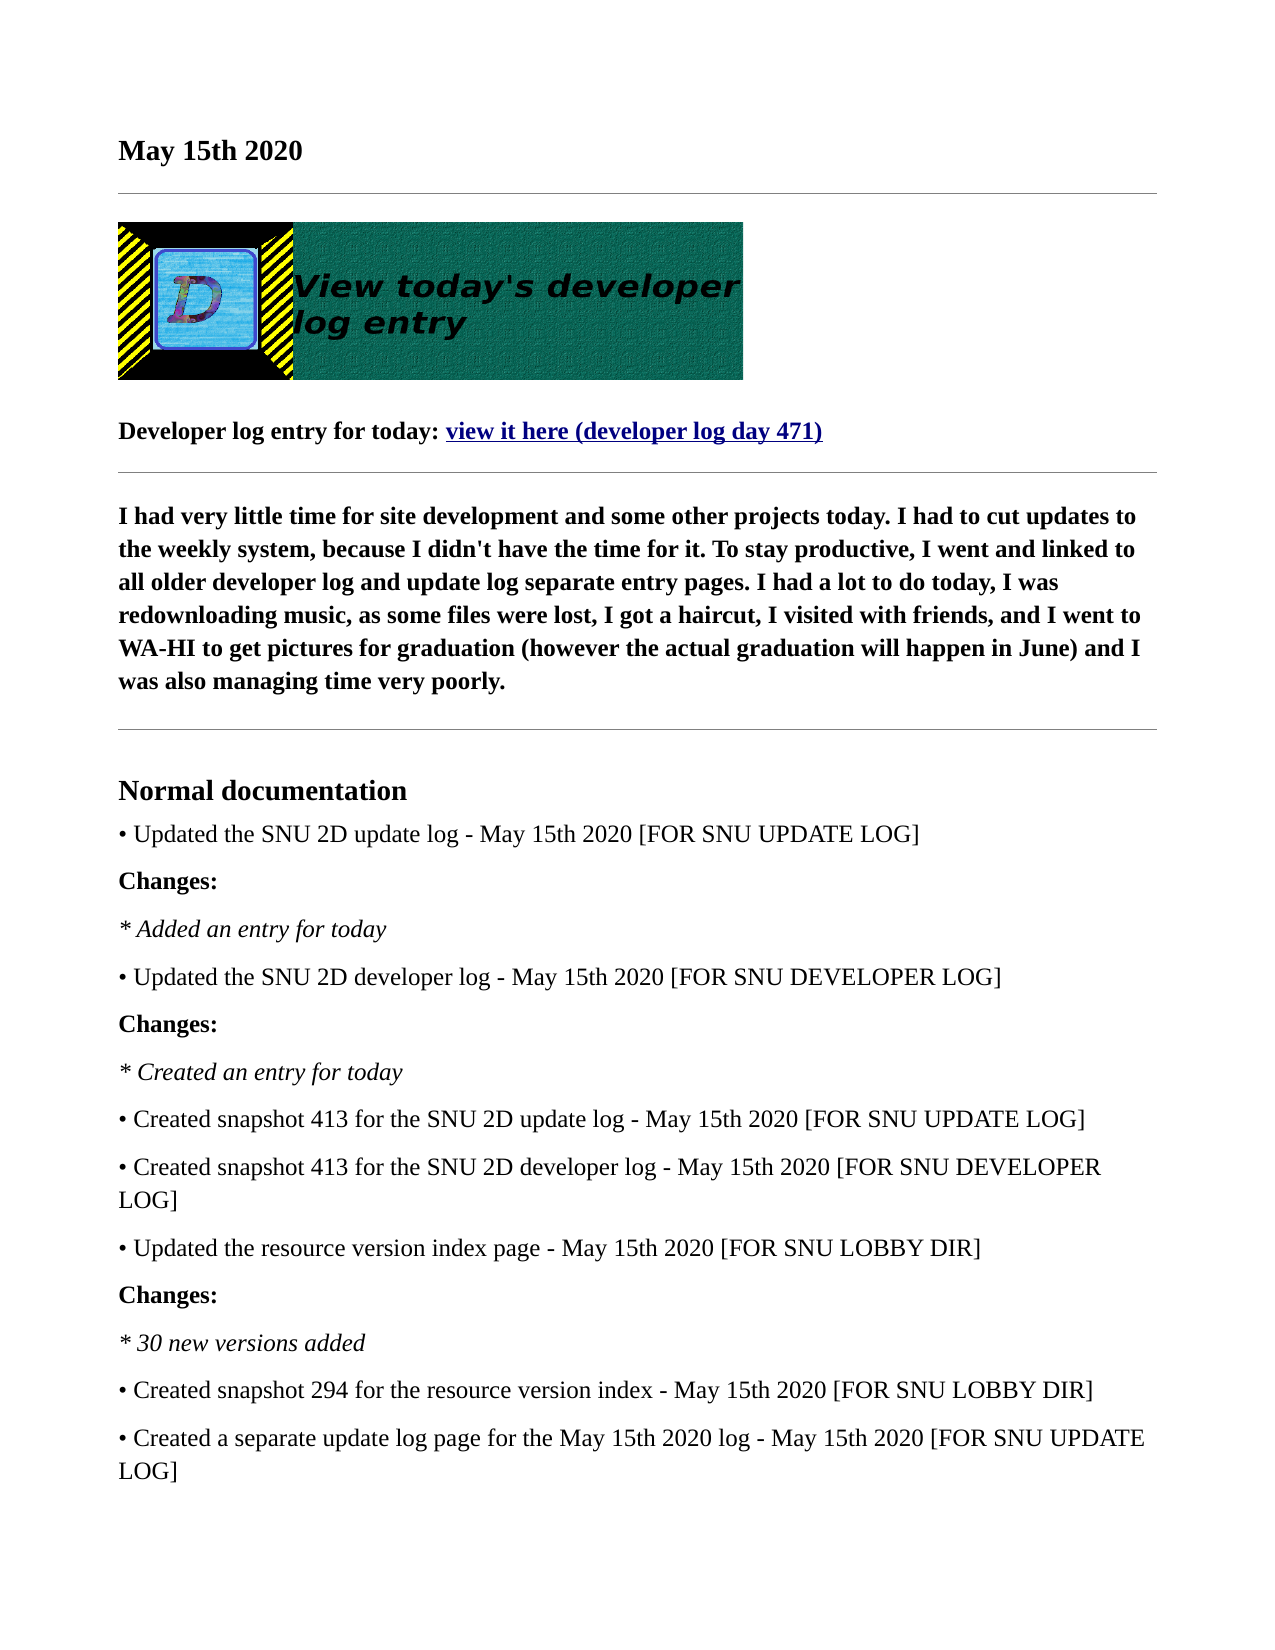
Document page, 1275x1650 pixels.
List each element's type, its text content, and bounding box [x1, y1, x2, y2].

text Changes: [118, 1009, 1157, 1038]
text • Created snapshot 294 for the resource version index - May 15th 2020 [FOR SNU LOBBY DIR] [118, 1376, 1157, 1404]
text * Added an entry for today [118, 914, 1157, 943]
text Changes: [118, 1280, 1157, 1309]
text * Created an entry for today [118, 1057, 1157, 1086]
subtitle Normal documentation [118, 773, 1157, 806]
subtitle Developer log entry for today: view it here (developer log day 471) [118, 416, 1157, 445]
text Changes: [118, 866, 1157, 895]
text • Updated the SNU 2D update log - May 15th 2020 [FOR SNU UPDATE LOG] [118, 819, 1157, 848]
picture [118, 222, 744, 380]
subtitle May 15th 2020 [118, 133, 1157, 166]
text • Updated the resource version index page - May 15th 2020 [FOR SNU LOBBY DIR] [118, 1233, 1157, 1261]
text • Created snapshot 413 for the SNU 2D update log - May 15th 2020 [FOR SNU UPDATE LOG] [118, 1104, 1157, 1133]
text • Created a separate update log page for the May 15th 2020 log - May 15th 2020 [FOR SNU UPDATE LOG] [118, 1423, 1157, 1485]
text • Created snapshot 413 for the SNU 2D developer log - May 15th 2020 [FOR SNU DEVELOPER LOG] [118, 1152, 1157, 1214]
text * 30 new versions added [118, 1328, 1157, 1357]
text • Updated the SNU 2D developer log - May 15th 2020 [FOR SNU DEVELOPER LOG] [118, 962, 1157, 990]
text I had very little time for site development and some other projects today. I had to cut updates to the weekly system, because I didn't have the time for it. To stay productive, I went and linked to all older developer log and update log separate entry pages. I had a lot to do today, I was redownloading music, as some files were lost, I got a haircut, I visited with friends, and I went to WA-HI to get pictures for graduation (however the actual graduation will happen in June) and I was also managing time very poorly. [118, 501, 1157, 695]
